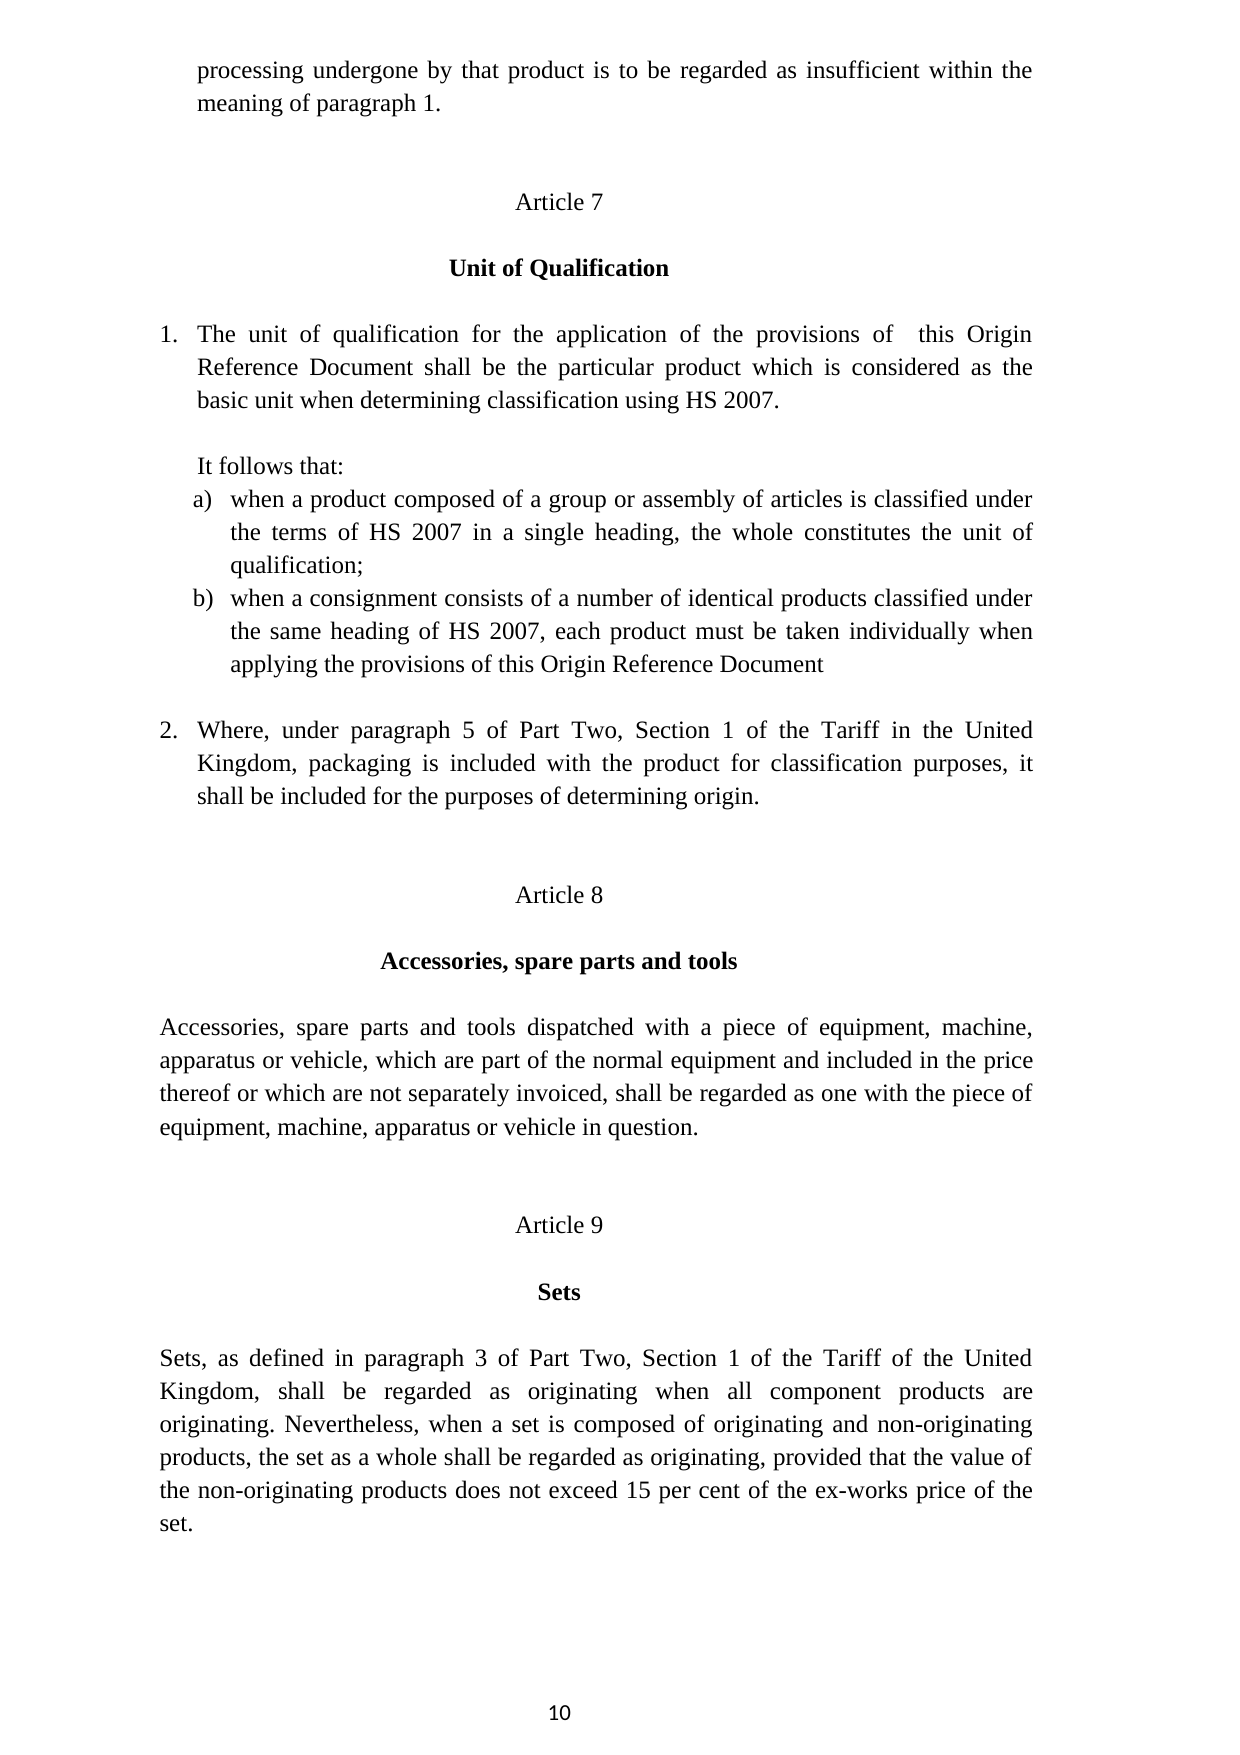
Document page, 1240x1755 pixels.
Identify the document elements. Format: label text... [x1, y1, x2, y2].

list when a consignment consists of a number of identical products classified under the same heading of HS 2007, each product must be taken individually when applying the provisions of this Origin Reference Document [193, 583, 1034, 678]
list Where, under paragraph 5 of Part Two, Section 1 of the Tariff in the United Kingdom, packaging is included with the product for classification purposes, it shall be included for the purposes of determining origin. [159, 715, 1034, 810]
text It follows that: [122, 451, 1034, 480]
list All operations carried out in the United Kingdom or in Central America on a given product shall be considered together when determining whether the working or processing undergone by that product is to be regarded as insufficient within the meaning of paragraph 1. [159, 108, 1034, 117]
text Unit of Qualification [84, 253, 1034, 282]
text Article 9 [84, 1211, 1034, 1239]
list The unit of qualification for the application of the provisions of this Origin Reference Document shall be the particular product which is considered as the basic unit when determining classification using HS 2007. [159, 319, 1034, 414]
text Sets, as defined in paragraph 3 of Part Two, Section 1 of the Tariff of the United Kingdom, shall be regarded as originating when all component products are originating. Nevertheless, when a set is composed of originating and non-originating products, the set as a whole shall be regarded as originating, provided that the value of the non-originating products does not exceed 15 per cent of the ex-works price of the set. [159, 1343, 1034, 1537]
text Accessories, spare parts and tools dispatched with a piece of equipment, machine, apparatus or vehicle, which are part of the normal equipment and included in the price thereof or which are not separately invoiced, shall be regarded as one with the piece of equipment, machine, apparatus or vehicle in question. [159, 1012, 1034, 1140]
text Accessories, spare parts and tools [84, 946, 1034, 975]
text Article 7 [84, 187, 1034, 216]
list when a product composed of a group or assembly of articles is classified under the terms of HS 2007 in a single heading, the whole constitutes the unit of qualification; [193, 484, 1034, 579]
text Article 8 [84, 880, 1034, 909]
text Sets [84, 1277, 1034, 1305]
list All operations carried out in the United Kingdom or in Central America on a given product shall be considered together when determining whether the working or processing undergone by that product is to be regarded as insufficient within the meaning of paragraph 1. [159, 55, 1034, 88]
